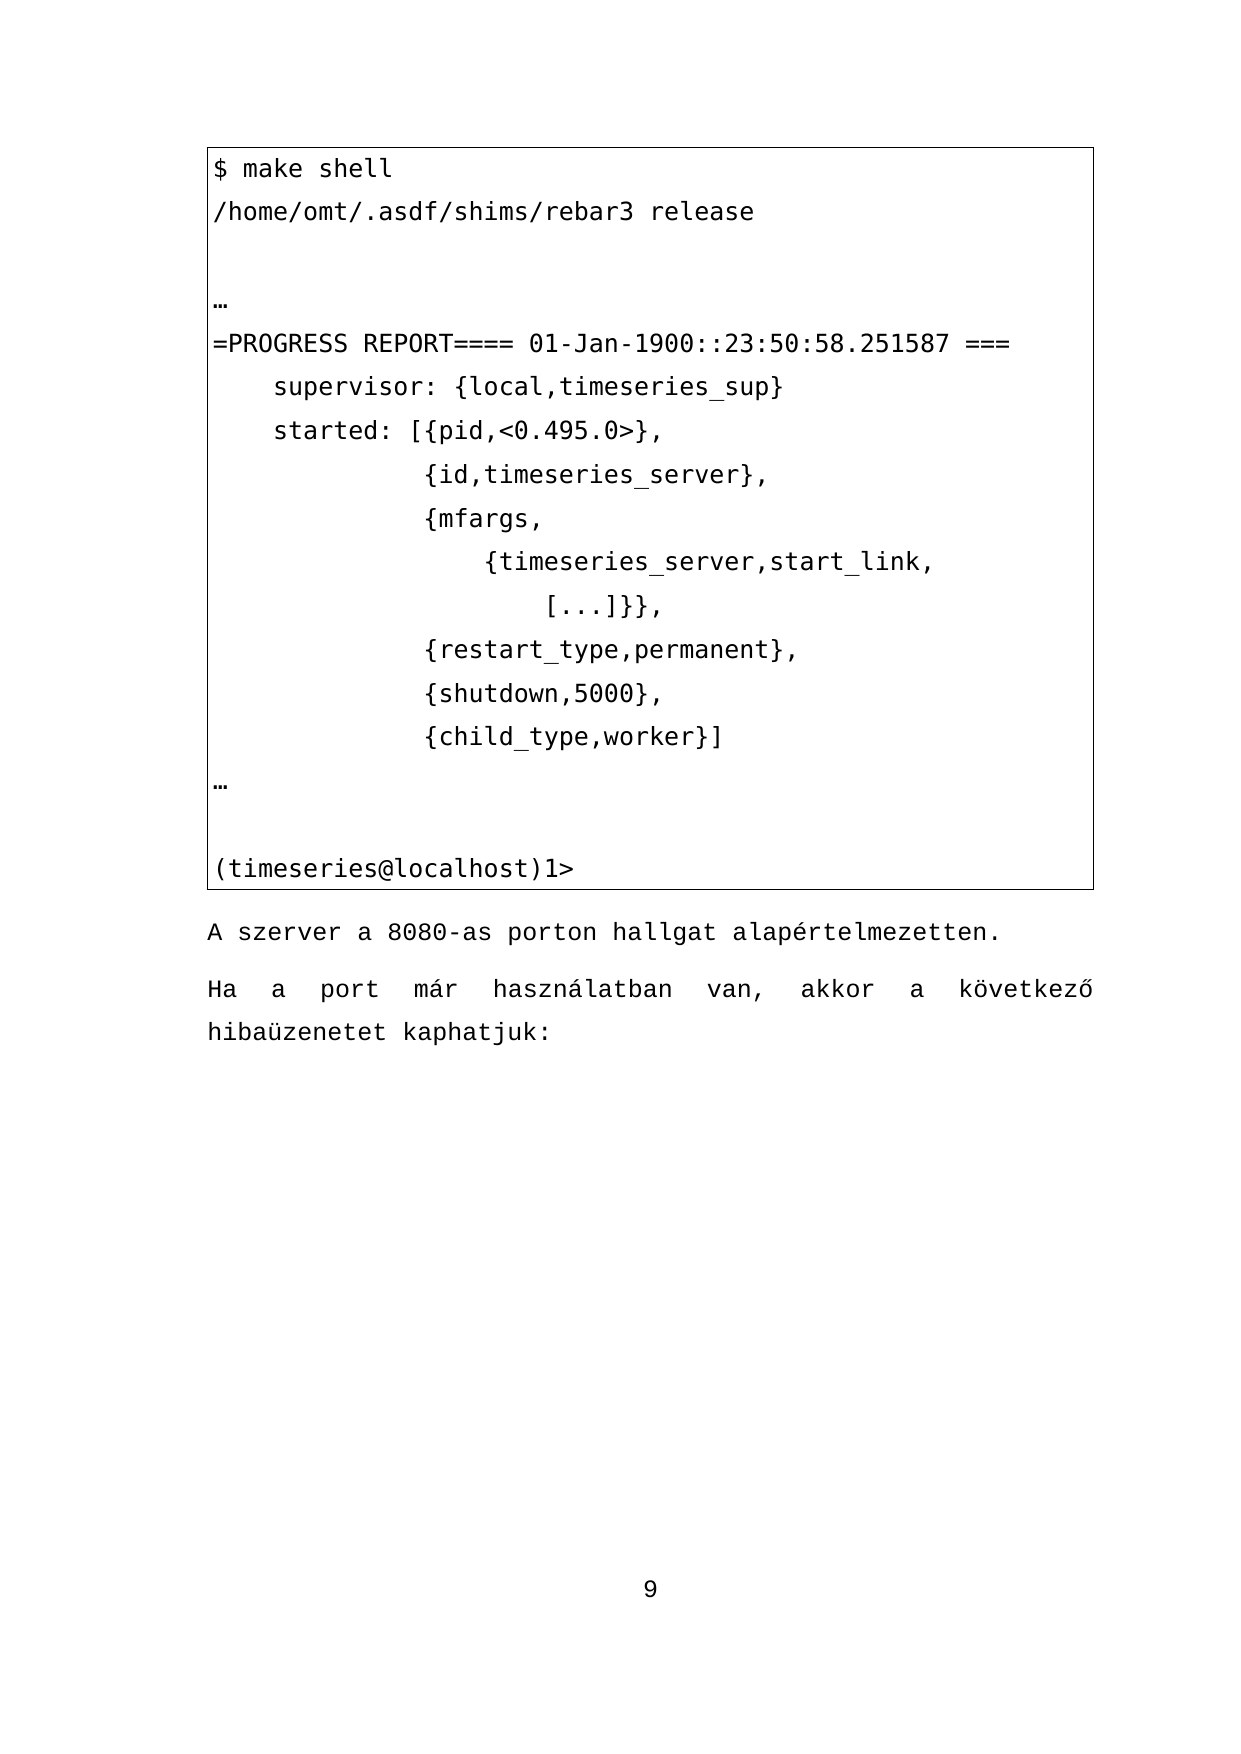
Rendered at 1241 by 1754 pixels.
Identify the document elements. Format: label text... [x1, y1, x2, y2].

table_header $ make shell /home/omt/.asdf/shims/rebar3 release … =PROGRESS REPORT==== 01-Jan-1900::23:50:58.251587 === supervisor: {local,timeseries_sup} started: [{pid,<0.495.0>}, {id,timeseries_server}, {mfargs, {timeseries_server,start_link, [...]}}, {restart_type,permanent}, {shutdown,5000}, {child_type,worker}] … (timeseries@localhost)1> [208, 148, 1093, 889]
text A szerver a 8080-as porton hallgat alapértelmezetten. [207, 920, 1093, 948]
text Ha a port már használatban van, akkor a következő hibaüzenetet kaphatjuk: [207, 977, 1093, 1048]
